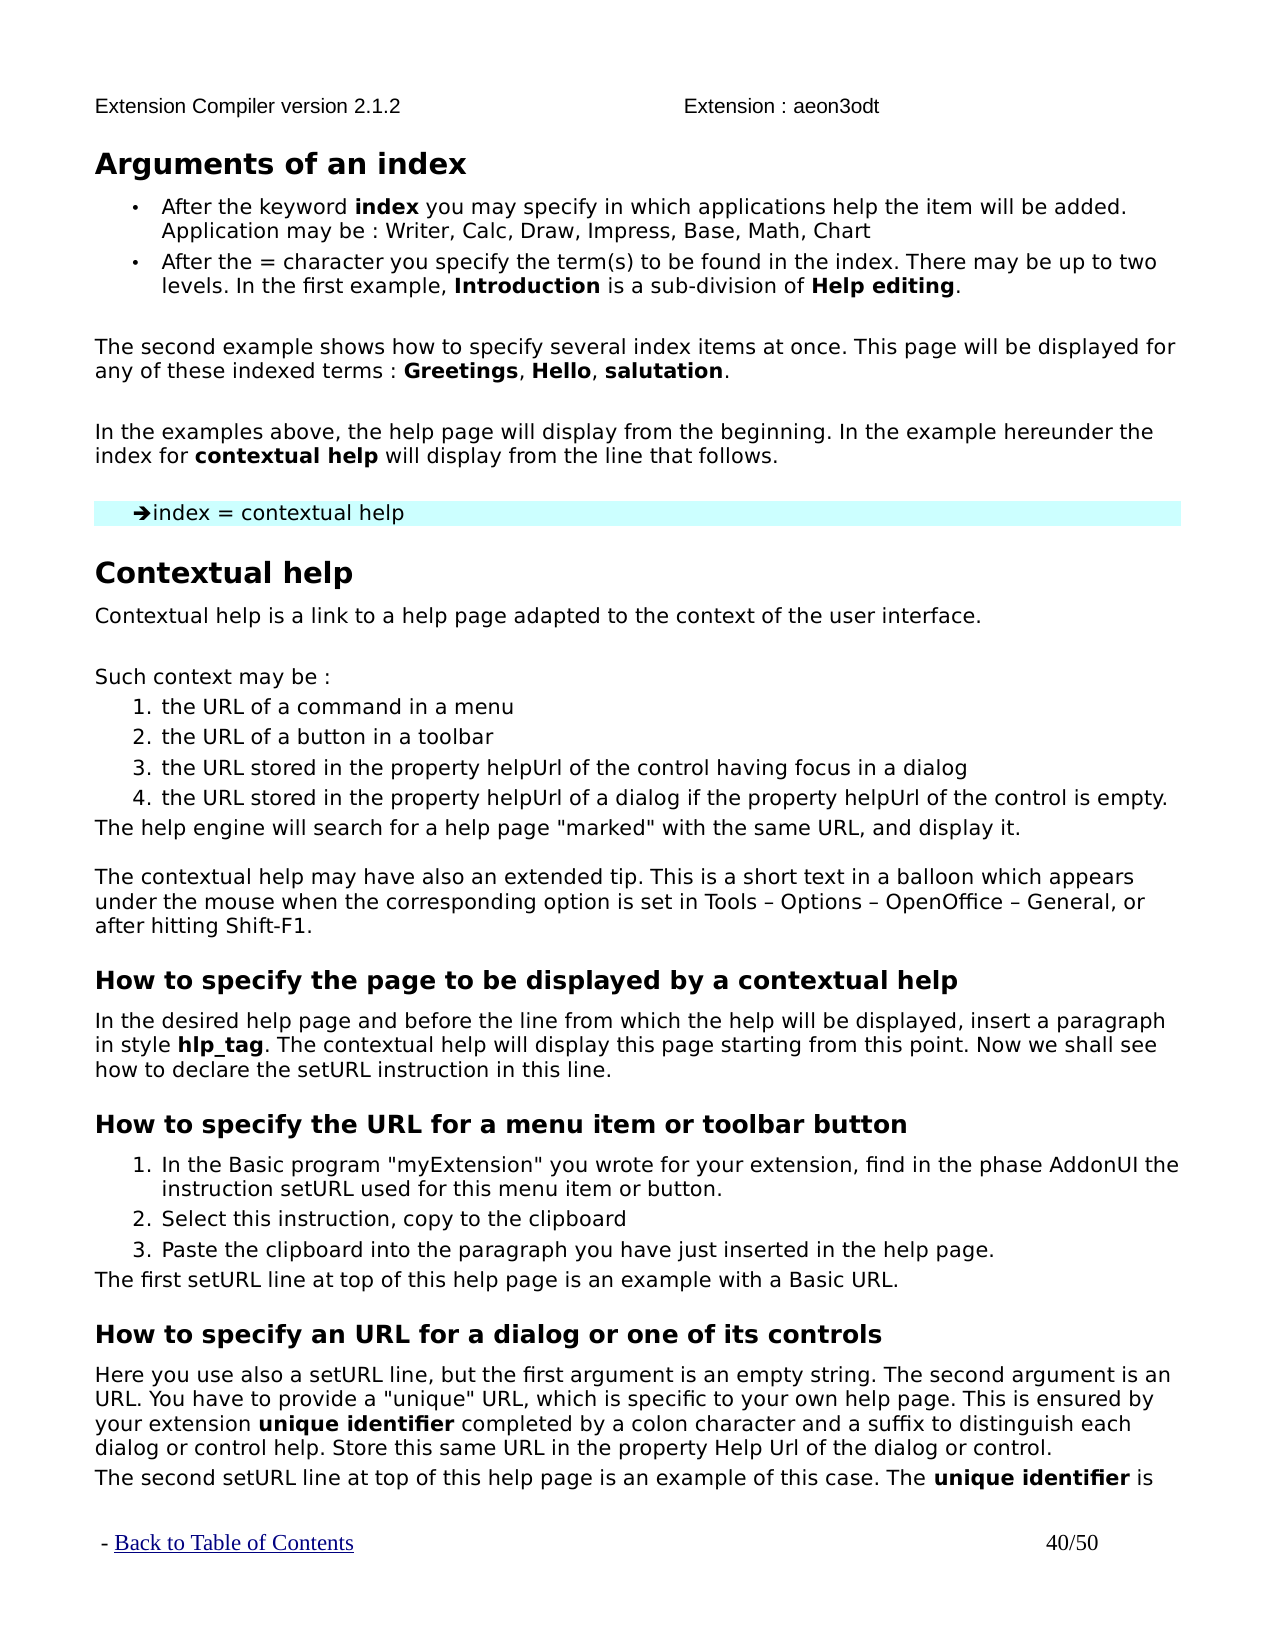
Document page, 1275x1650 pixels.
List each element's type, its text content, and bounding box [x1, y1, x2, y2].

list the URL of a command in a menu [132, 695, 1181, 719]
list Paste the clipboard into the paragraph you have just inserted in the help page. [132, 1238, 1181, 1262]
text In the desired help page and before the line from which the help will be displayed, insert a paragraph in style hlp_tag. The contextual help will display this page starting from this point. Now we shall see how to declare the setURL instruction in this line. [94, 1009, 1181, 1082]
list the URL stored in the property helpUrl of a dialog if the property helpUrl of the control is empty. [132, 786, 1181, 810]
list Select this instruction, copy to the clipboard [132, 1207, 1181, 1232]
text How to specify the page to be displayed by a contextual help [94, 966, 1181, 995]
list the URL of a button in a toolbar [132, 725, 1181, 750]
text How to specify the URL for a menu item or toolbar button [94, 1110, 1181, 1139]
text The second setURL line at top of this help page is an example of this case. The unique identifier is [94, 1466, 1181, 1491]
list After the keyword index you may specify in which applications help the item will be added. Application may be : Writer, Calc, Draw, Impress, Base, Math, Chart [132, 195, 1181, 244]
text Contextual help [94, 557, 1181, 591]
text Here you use also a setURL line, but the first argument is an empty string. The second argument is an URL. You have to provide a "unique" URL, which is specific to your own help page. This is ensured by your extension unique identifier completed by a colon character and a suffix to distinguish each dialog or control help. Store this same URL in the property Help Url of the dialog or control. [94, 1363, 1181, 1461]
text Arguments of an index [94, 147, 1181, 181]
text How to specify an URL for a dialog or one of its controls [94, 1320, 1181, 1349]
text In the examples above, the help page will display from the beginning. In the example hereunder the index for contextual help will display from the line that follows. [94, 420, 1181, 469]
text The second example shows how to specify several index items at once. This page will be displayed for any of these indexed terms : Greetings, Hello, salutation. [94, 335, 1181, 384]
list index = contextual help [94, 501, 1181, 526]
text The help engine will search for a help page "marked" with the same URL, and display it. The contextual help may have also an extended tip. This is a short text in a balloon which appears under the mouse when the corresponding option is set in Tools – Options – OpenOffice – General, or after hitting Shift-F1. [94, 816, 1181, 939]
text The first setURL line at top of this help page is an example with a Basic URL. [94, 1268, 1181, 1292]
list the URL stored in the property helpUrl of the control having focus in a dialog [132, 756, 1181, 780]
list After the = character you specify the term(s) to be found in the index. There may be up to two levels. In the first example, Introduction is a sub-division of Help editing. [132, 250, 1181, 299]
text Such context may be : [94, 665, 1181, 689]
text Contextual help is a link to a help page adapted to the context of the user interface. [94, 604, 1181, 628]
list In the Basic program "myExtension" you wrote for your extension, find in the phase AddonUI the instruction setURL used for this menu item or button. [132, 1152, 1181, 1201]
